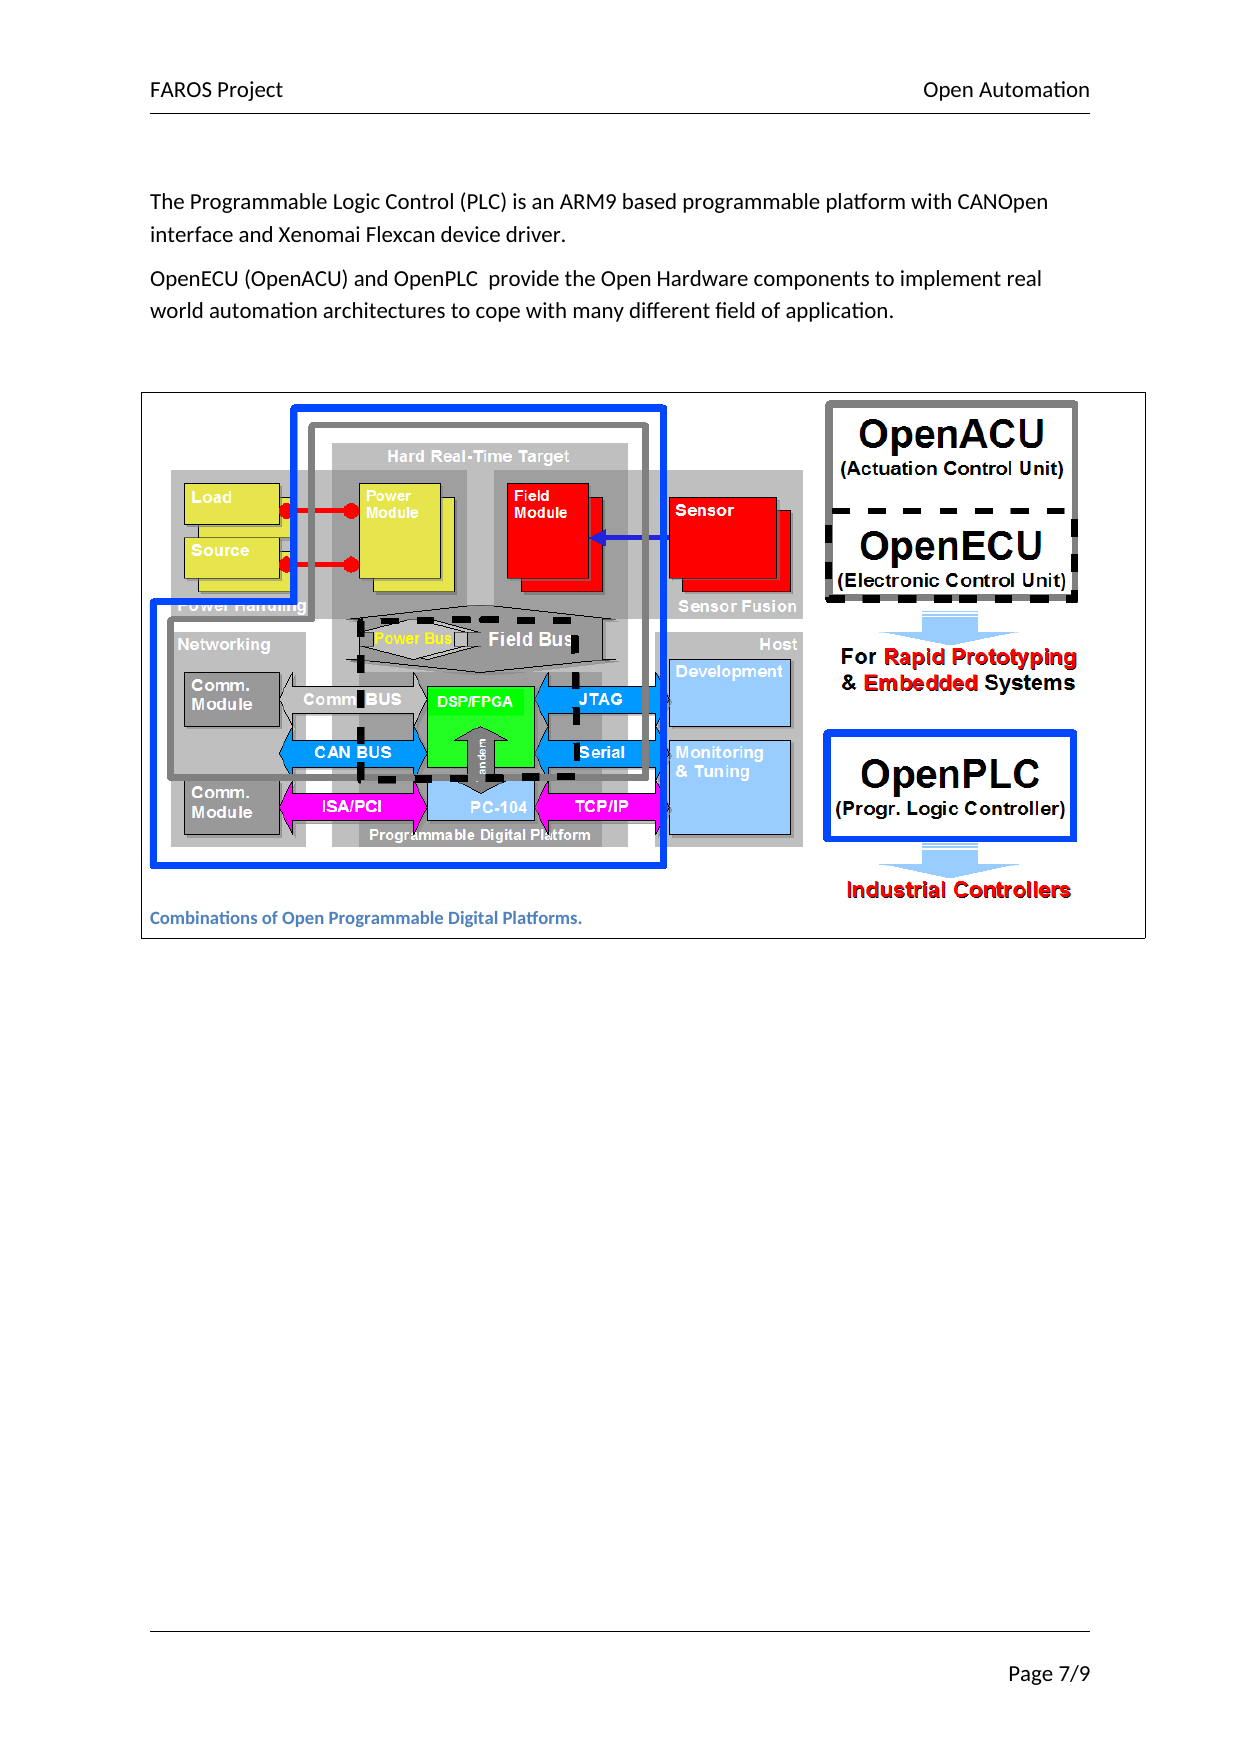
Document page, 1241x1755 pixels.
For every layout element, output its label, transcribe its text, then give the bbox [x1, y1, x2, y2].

text OpenECU (OpenACU) and OpenPLC provide the Open Hardware components to implement real world automation architectures to cope with many different field of application. [150, 264, 1090, 324]
text Combinations of Open Programmable Digital Platforms. [150, 401, 1136, 929]
text The Programmable Logic Control (PLC) is an ARM9 based programmable platform with CANOpen interface and Xenomai Flexcan device driver. [150, 187, 1090, 248]
picture [149, 400, 1091, 907]
text [142, 393, 1145, 938]
